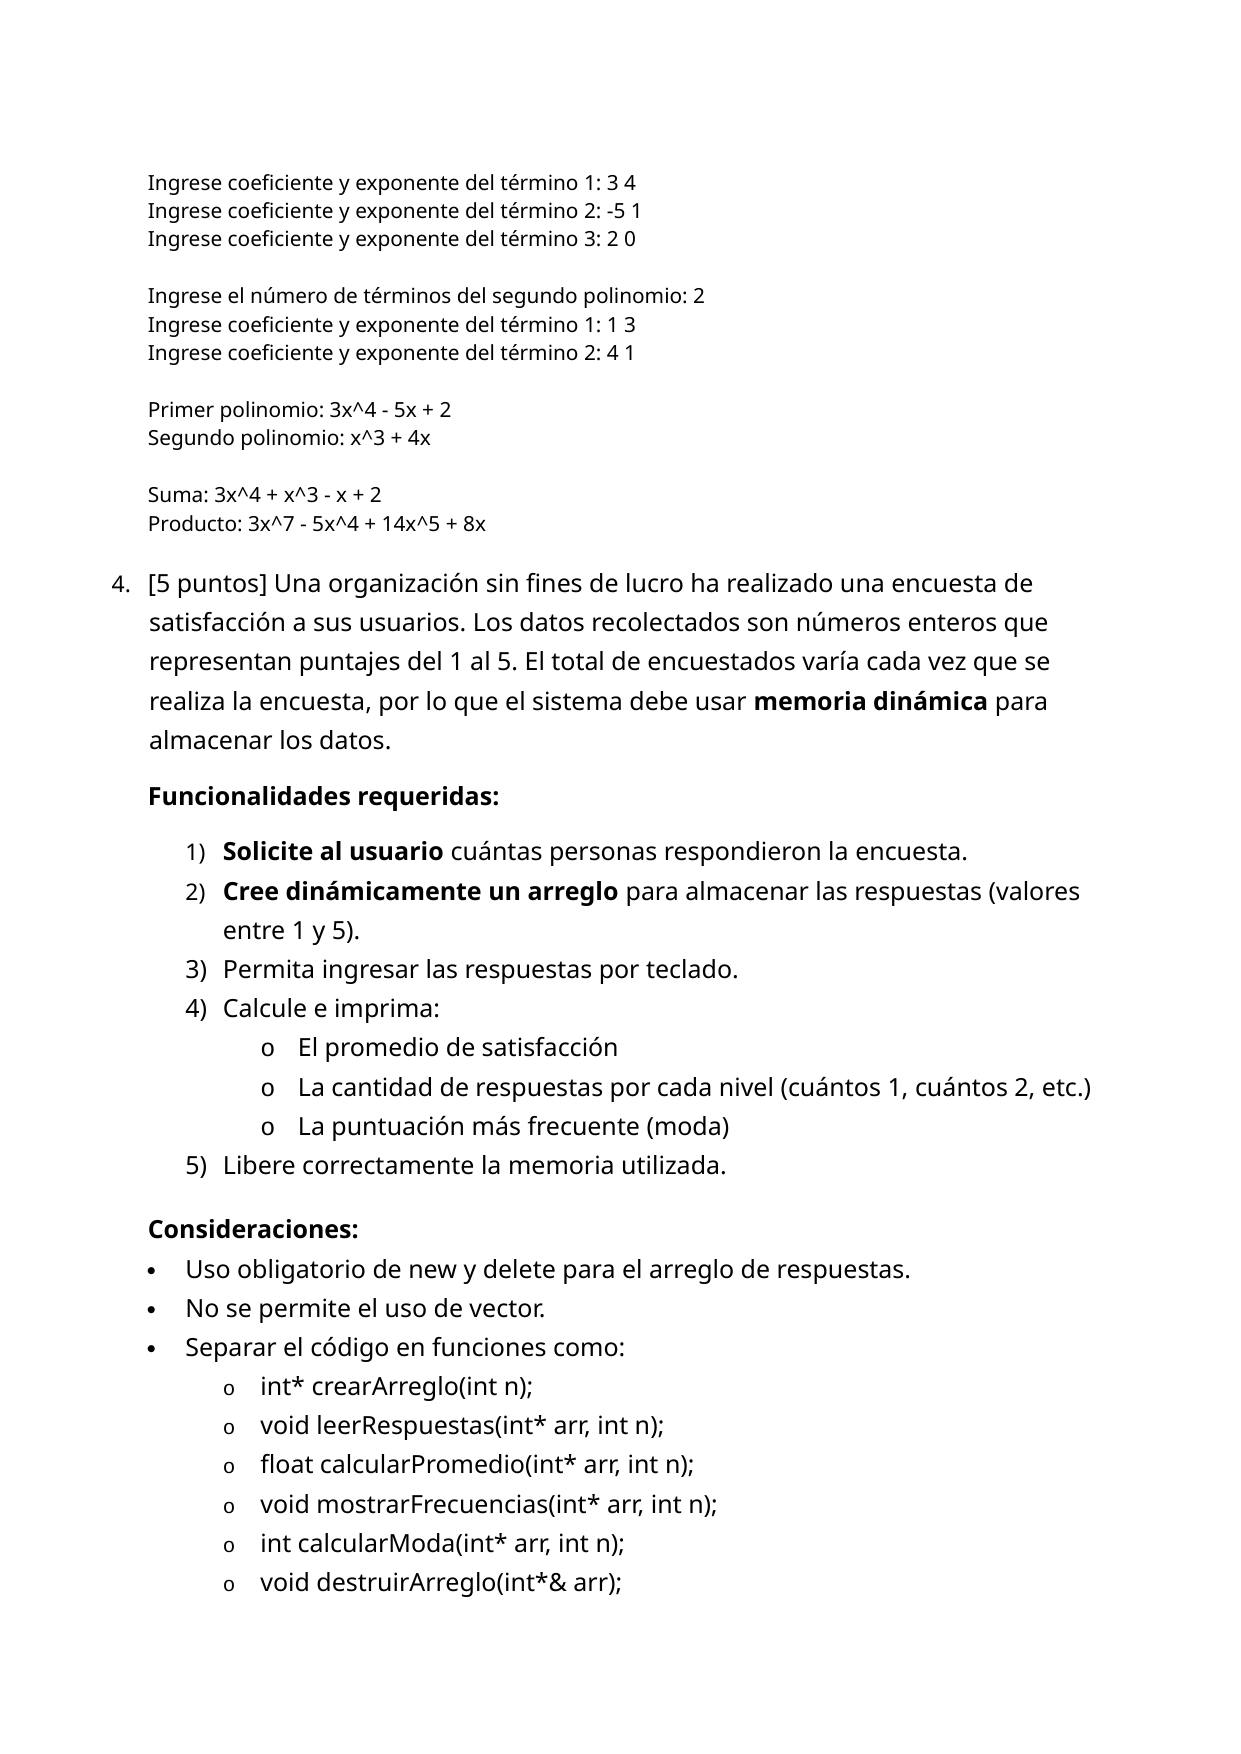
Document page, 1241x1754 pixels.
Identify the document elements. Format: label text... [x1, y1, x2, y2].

list void leerRespuestas(int* arr, int n); [223, 1408, 1092, 1442]
list La cantidad de respuestas por cada nivel (cuántos 1, cuántos 2, etc.) [260, 1069, 1092, 1103]
list Calcule e imprima: [185, 991, 1092, 1025]
list Libere correctamente la memoria utilizada. [185, 1148, 1092, 1182]
list Permita ingresar las respuestas por teclado. [185, 952, 1092, 986]
text Funcionalidades requeridas: [148, 778, 1092, 812]
list No se permite el uso de vector. [148, 1291, 1092, 1324]
list Cree dinámicamente un arreglo para almacenar las respuestas (valores entre 1 y 5). [185, 873, 1092, 946]
list void destruirArreglo(int*& arr); [223, 1565, 1092, 1599]
list void mostrarFrecuencias(int* arr, int n); [223, 1486, 1092, 1520]
text Suma: 3x^4 + x^3 - x + 2 [148, 480, 1092, 509]
list El promedio de satisfacción [260, 1030, 1092, 1064]
text Ingrese coeficiente y exponente del término 3: 2 0 [148, 224, 1092, 253]
list [5 puntos] Una organización sin fines de lucro ha realizado una encuesta de satisfacción a sus usuarios. Los datos recolectados son números enteros que representan puntajes del 1 al 5. El total de encuestados varía cada vez que se realiza la encuesta, por lo que el sistema debe usar memoria dinámica para almacenar los datos. [111, 566, 1092, 756]
text Primer polinomio: 3x^4 - 5x + 2 [148, 395, 1092, 423]
text Ingrese coeficiente y exponente del término 2: 4 1 [148, 338, 1092, 367]
text Ingrese coeficiente y exponente del término 1: 1 3 [148, 310, 1092, 338]
text Consideraciones: [148, 1212, 1092, 1246]
list float calcularPromedio(int* arr, int n); [223, 1447, 1092, 1481]
text Segundo polinomio: x^3 + 4x [148, 423, 1092, 452]
list Separar el código en funciones como: [148, 1330, 1092, 1364]
text Producto: 3x^7 - 5x^4 + 14x^5 + 8x [148, 509, 1092, 537]
list La puntuación más frecuente (moda) [260, 1109, 1092, 1143]
text Ingrese coeficiente y exponente del término 2: -5 1 [148, 196, 1092, 224]
text Ingrese coeficiente y exponente del término 1: 3 4 [148, 168, 1092, 196]
list Solicite al usuario cuántas personas respondieron la encuesta. [185, 834, 1092, 868]
list int calcularModa(int* arr, int n); [223, 1526, 1092, 1559]
text Ingrese el número de términos del segundo polinomio: 2 [148, 281, 1092, 310]
list int* crearArreglo(int n); [223, 1369, 1092, 1403]
list Uso obligatorio de new y delete para el arreglo de respuestas. [148, 1251, 1092, 1285]
